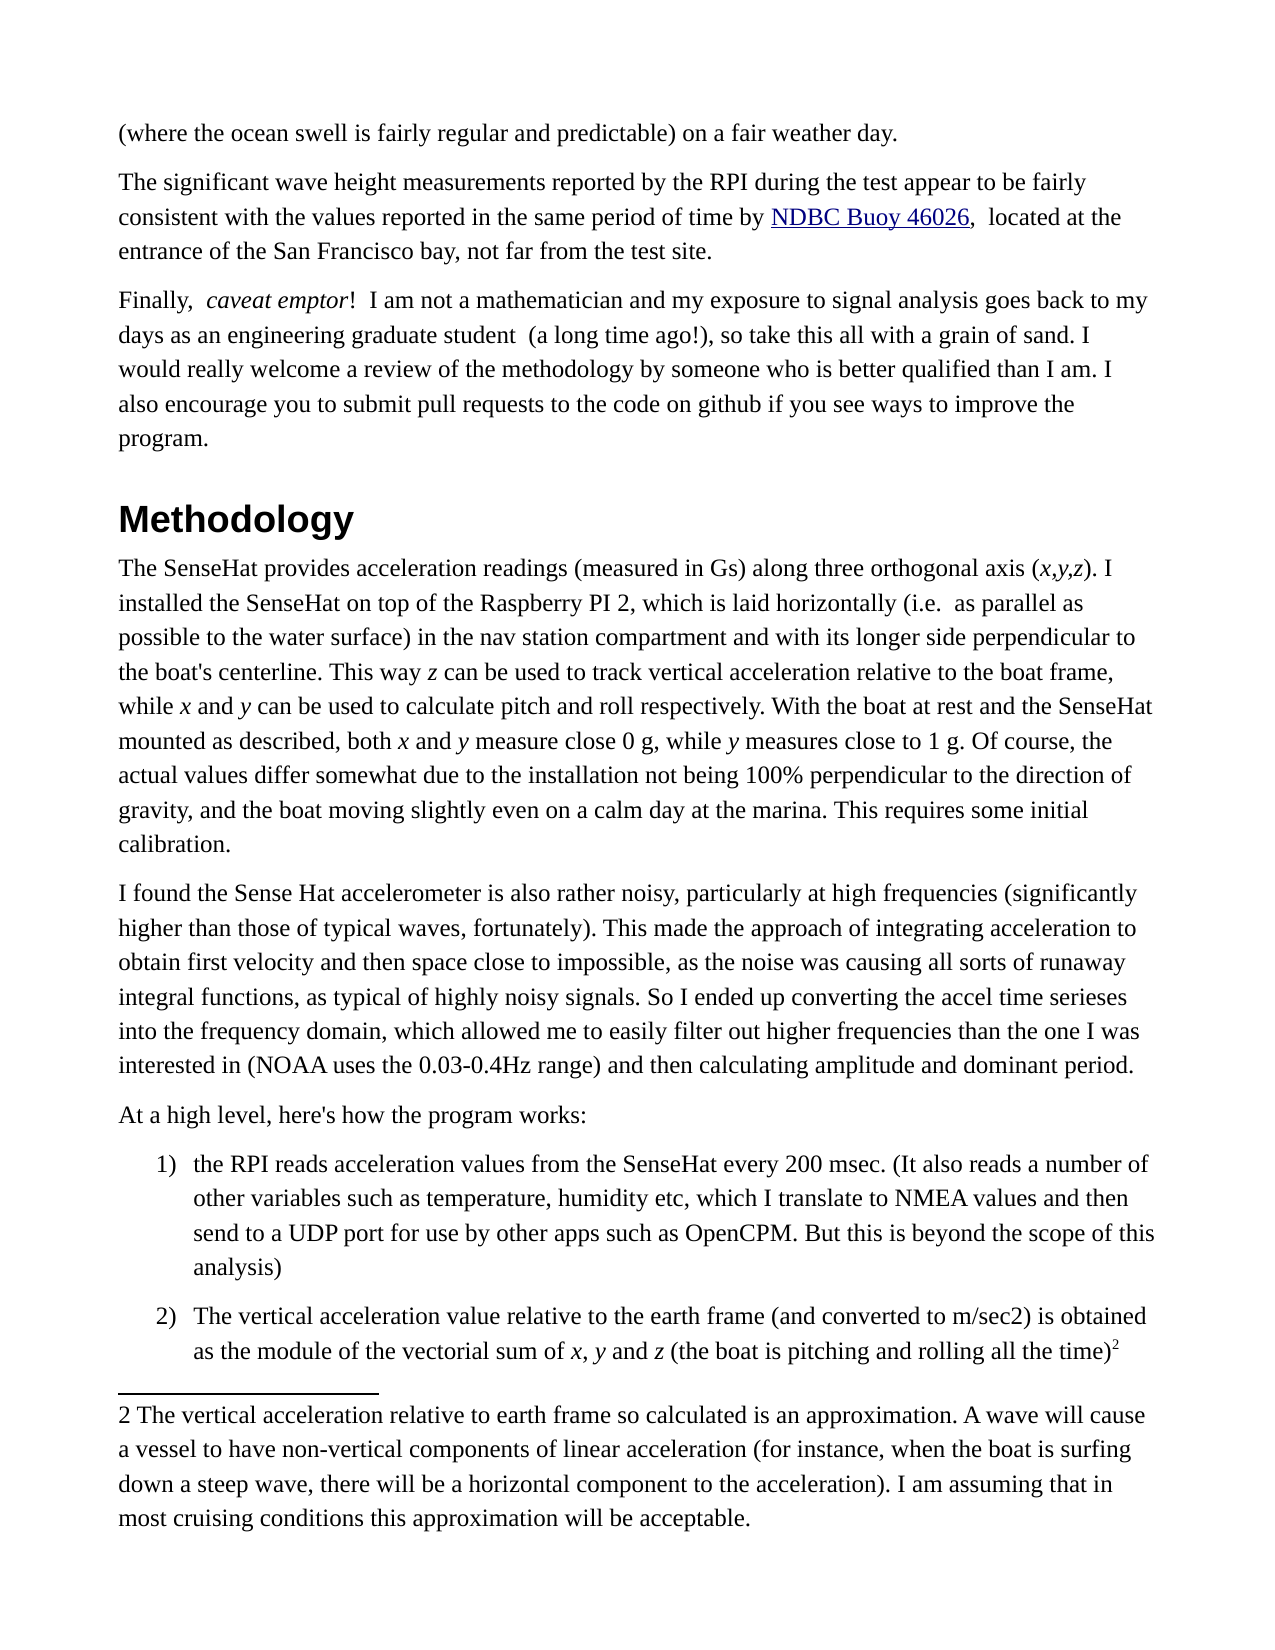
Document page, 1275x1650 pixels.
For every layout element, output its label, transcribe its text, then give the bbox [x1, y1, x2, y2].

list The vertical acceleration relative to earth frame so calculated is an approximation. A wave will cause a vessel to have non-vertical components of linear acceleration (for instance, when the boat is surfing down a steep wave, there will be a horizontal component to the acceleration). I am assuming that in most cruising conditions this approximation will be acceptable. [118, 1400, 1157, 1532]
list The vertical acceleration value relative to the earth frame (and converted to m/sec2) is obtained as the module of the vectorial sum of x, y and z (the boat is pitching and rolling all the time) and stored as a time series. [156, 1301, 1157, 1364]
subtitle Methodology [118, 497, 1157, 541]
text The SenseHat provides acceleration readings (measured in Gs) along three orthogonal axis (x,y,z). I installed the SenseHat on top of the Raspberry PI 2, which is laid horizontally (i.e. as parallel as possible to the water surface) in the nav station compartment and with its longer side perpendicular to the boat's centerline. This way z can be used to track vertical acceleration relative to the boat frame, while x and y can be used to calculate pitch and roll respectively. With the boat at rest and the SenseHat mounted as described, both x and y measure close 0 g, while y measures close to 1 g. Of course, the actual values differ somewhat due to the installation not being 100% perpendicular to the direction of gravity, and the boat moving slightly even on a calm day at the marina. This requires some initial calibration. [118, 553, 1157, 858]
list the RPI reads acceleration values from the SenseHat every 200 msec. (It also reads a number of other variables such as temperature, humidity etc, which I translate to NMEA values and then send to a UDP port for use by other apps such as OpenCPM. But this is beyond the scope of this analysis) [156, 1149, 1157, 1281]
text I found the Sense Hat accelerometer is also rather noisy, particularly at high frequencies (significantly higher than those of typical waves, fortunately). This made the approach of integrating acceleration to obtain first velocity and then space close to impossible, as the noise was causing all sorts of runaway integral functions, as typical of highly noisy signals. So I ended up converting the accel time serieses into the frequency domain, which allowed me to easily filter out higher frequencies than the one I was interested in (NOAA uses the 0.03-0.4Hz range) and then calculating amplitude and dominant period. [118, 878, 1157, 1079]
text Finally, caveat emptor! I am not a mathematician and my exposure to signal analysis goes back to my days as an engineering graduate student (a long time ago!), so take this all with a grain of sand. I would really welcome a review of the methodology by someone who is better qualified than I am. I also encourage you to submit pull requests to the code on github if you see ways to improve the program. [118, 285, 1157, 452]
text At a high level, here's how the program works: [118, 1100, 1157, 1128]
text The significant wave height measurements reported by the RPI during the test appear to be fairly consistent with the values reported in the same period of time by NDBC Buoy 46026, located at the entrance of the San Francisco bay, not far from the test site. [118, 167, 1157, 265]
text (where the ocean swell is fairly regular and predictable) on a fair weather day. [118, 118, 1157, 147]
